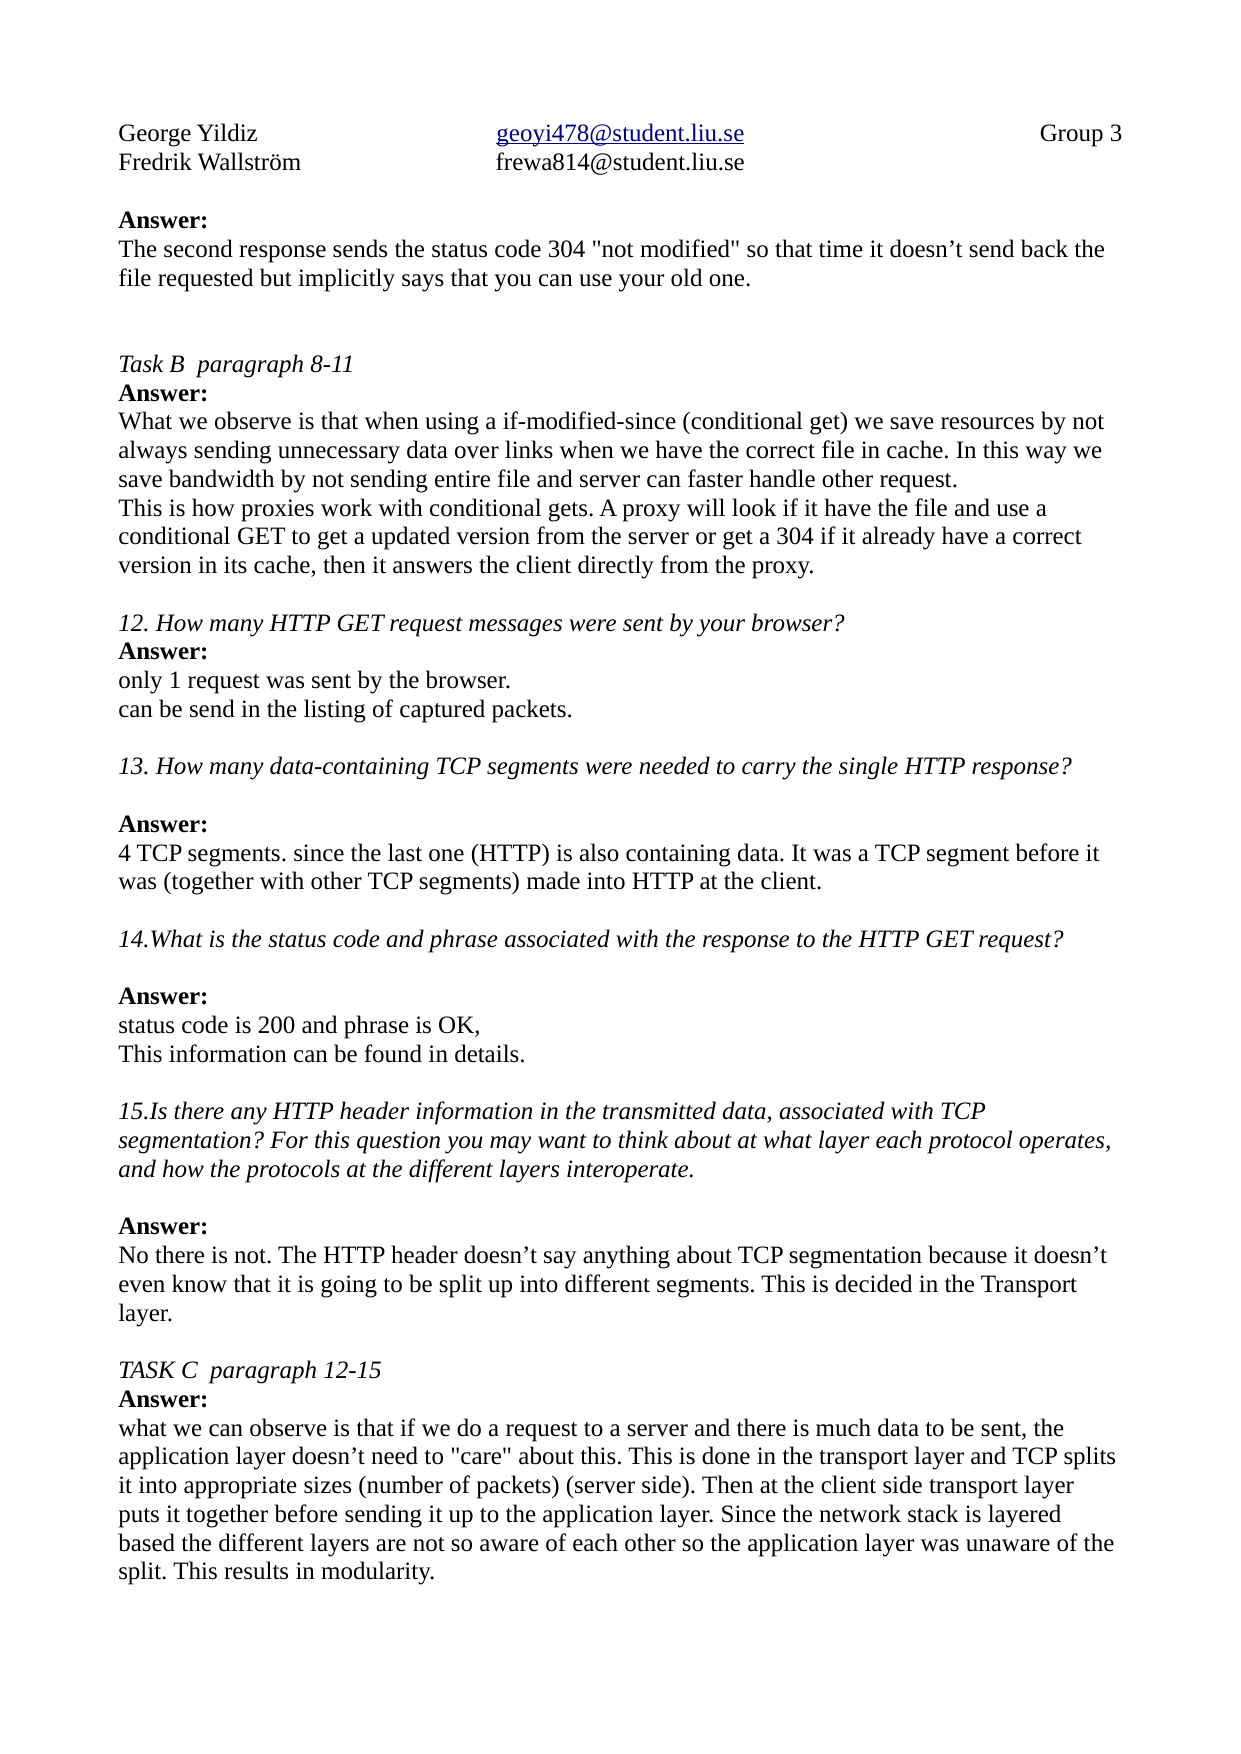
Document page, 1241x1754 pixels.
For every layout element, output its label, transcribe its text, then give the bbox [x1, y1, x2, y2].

text What we observe is that when using a if-modified-since (conditional get) we save resources by not always sending unnecessary data over links when we have the correct file in cache. In this way we save bandwidth by not sending entire file and server can faster handle other request. [118, 406, 1122, 493]
text The second response sends the status code 304 "not modified" so that time it doesn’t send back the file requested but implicitly says that you can use your old one. [118, 234, 1122, 291]
text Answer: [118, 1384, 1122, 1413]
text only 1 request was sent by the browser. [118, 665, 1122, 694]
text TASK C paragraph 12-15 [118, 1355, 1122, 1384]
text 13. How many data-containing TCP segments were needed to carry the single HTTP response? [118, 751, 1122, 780]
text Answer: [118, 1211, 1122, 1240]
text This information can be found in details. [118, 1039, 1122, 1068]
text 14.What is the status code and phrase associated with the response to the HTTP GET request? [118, 924, 1122, 953]
text status code is 200 and phrase is OK, [118, 1010, 1122, 1039]
text 15.Is there any HTTP header information in the transmitted data, associated with TCP segmentation? For this question you may want to think about at what layer each protocol operates, and how the protocols at the different layers interoperate. [118, 1096, 1122, 1183]
text 4 TCP segments. since the last one (HTTP) is also containing data. It was a TCP segment before it was (together with other TCP segments) made into HTTP at the client. [118, 838, 1122, 895]
text Answer: [118, 809, 1122, 838]
text Answer: [118, 636, 1122, 665]
text Answer: [118, 378, 1122, 406]
text Answer: [118, 981, 1122, 1010]
text Answer: [118, 205, 1122, 234]
text what we can observe is that if we do a request to a server and there is much data to be sent, the application layer doesn’t need to "care" about this. This is done in the transport layer and TCP splits it into appropriate sizes (number of packets) (server side). Then at the client side transport layer puts it together before sending it up to the application layer. Since the network stack is layered based the different layers are not so aware of each other so the application layer was unaware of the split. This results in modularity. [118, 1413, 1122, 1585]
text Task B paragraph 8-11 [118, 349, 1122, 378]
text can be send in the listing of captured packets. [118, 694, 1122, 723]
text This is how proxies work with conditional gets. A proxy will look if it have the file and use a conditional GET to get a updated version from the server or get a 304 if it already have a correct version in its cache, then it answers the client directly from the proxy. [118, 493, 1122, 579]
text No there is not. The HTTP header doesn’t say anything about TCP segmentation because it doesn’t even know that it is going to be split up into different segments. This is decided in the Transport layer. [118, 1240, 1122, 1326]
text 12. How many HTTP GET request messages were sent by your browser? [118, 608, 1122, 636]
